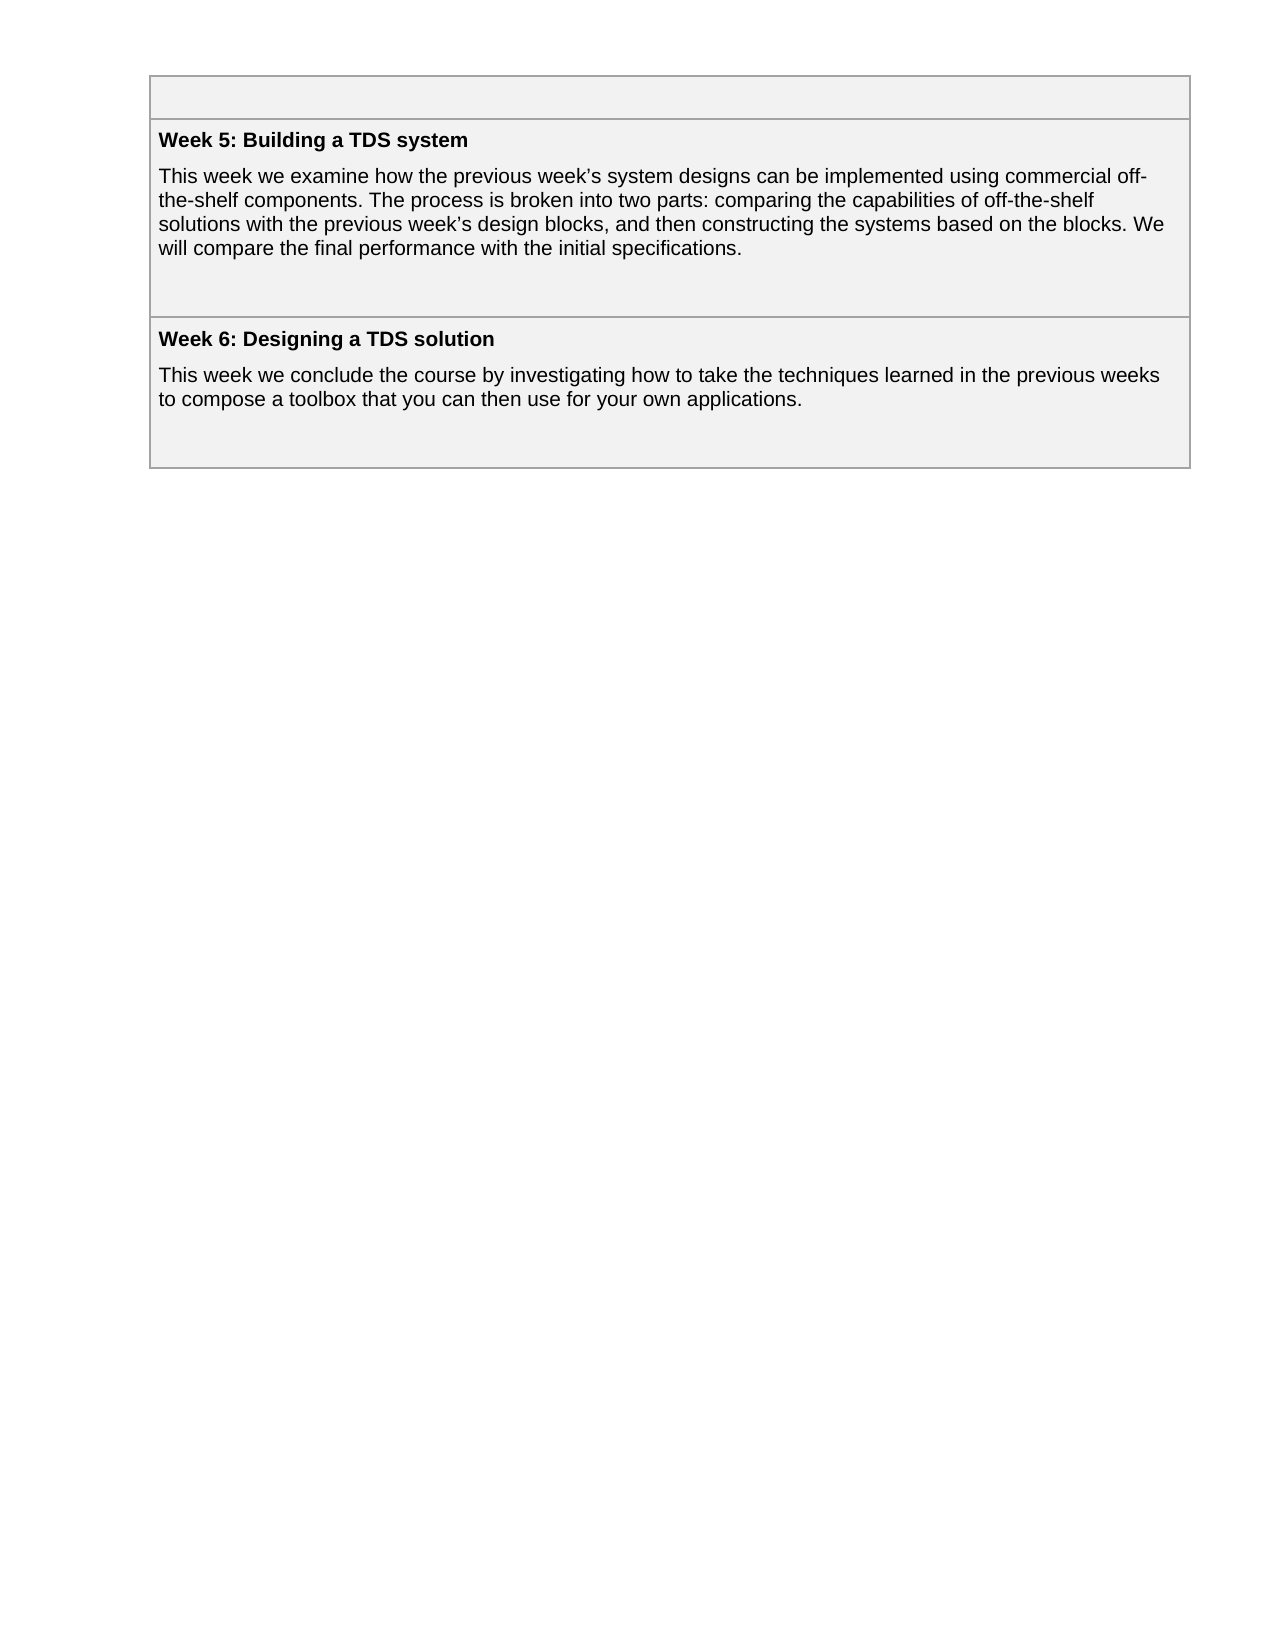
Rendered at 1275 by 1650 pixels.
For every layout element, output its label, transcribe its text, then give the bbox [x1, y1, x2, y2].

table_cell Week 5: Building a TDS system This week we examine how the previous week’s system designs can be implemented using commercial off-the-shelf components. The process is broken into two parts: comparing the capabilities of off-the-shelf solutions with the previous week’s design blocks, and then constructing the systems based on the blocks. We will compare the final performance with the initial specifications. [151, 120, 1189, 316]
table_cell Week 6: Designing a TDS solution This week we conclude the course by investigating how to take the techniques learned in the previous weeks to compose a toolbox that you can then use for your own applications. [151, 318, 1189, 467]
table_cell [151, 77, 1189, 118]
